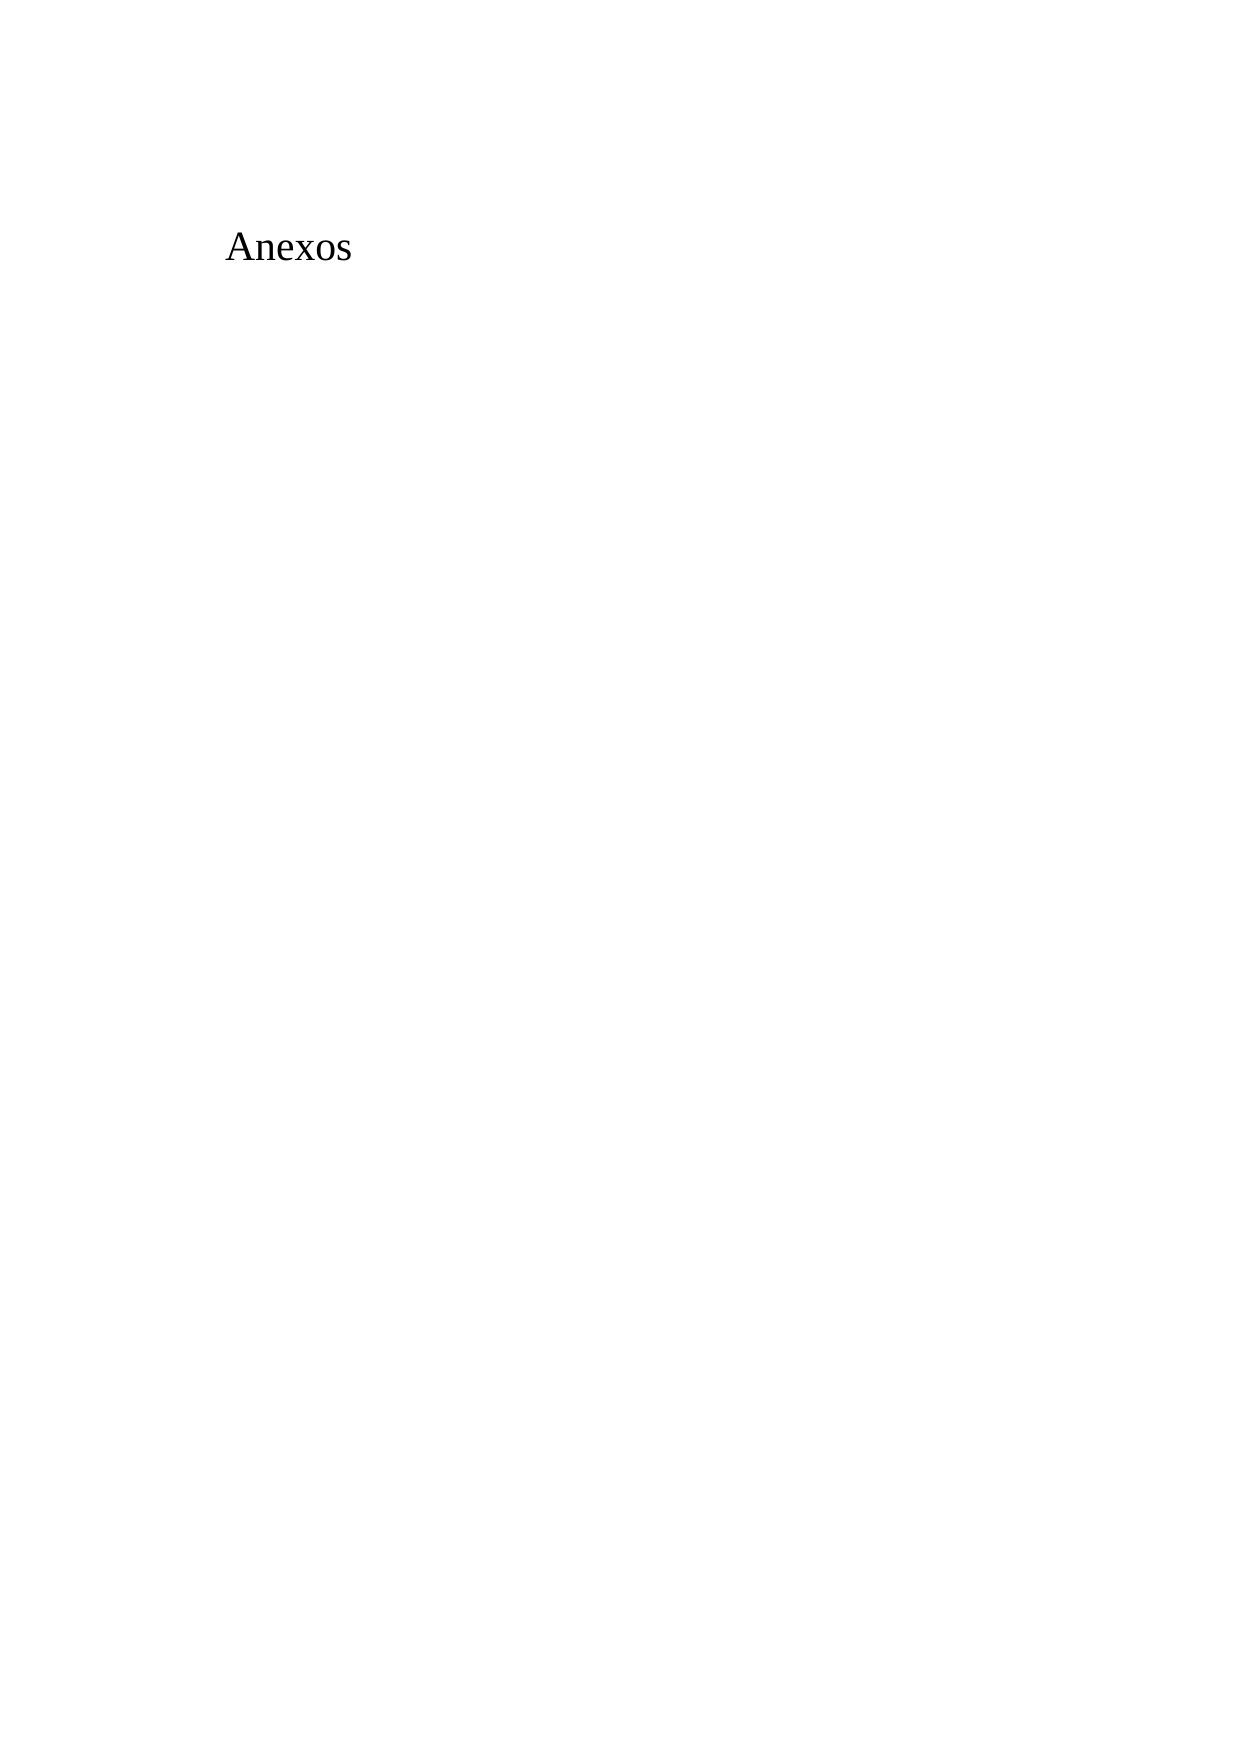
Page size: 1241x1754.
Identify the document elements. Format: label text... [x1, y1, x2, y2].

subtitle Anexos [150, 222, 1090, 270]
